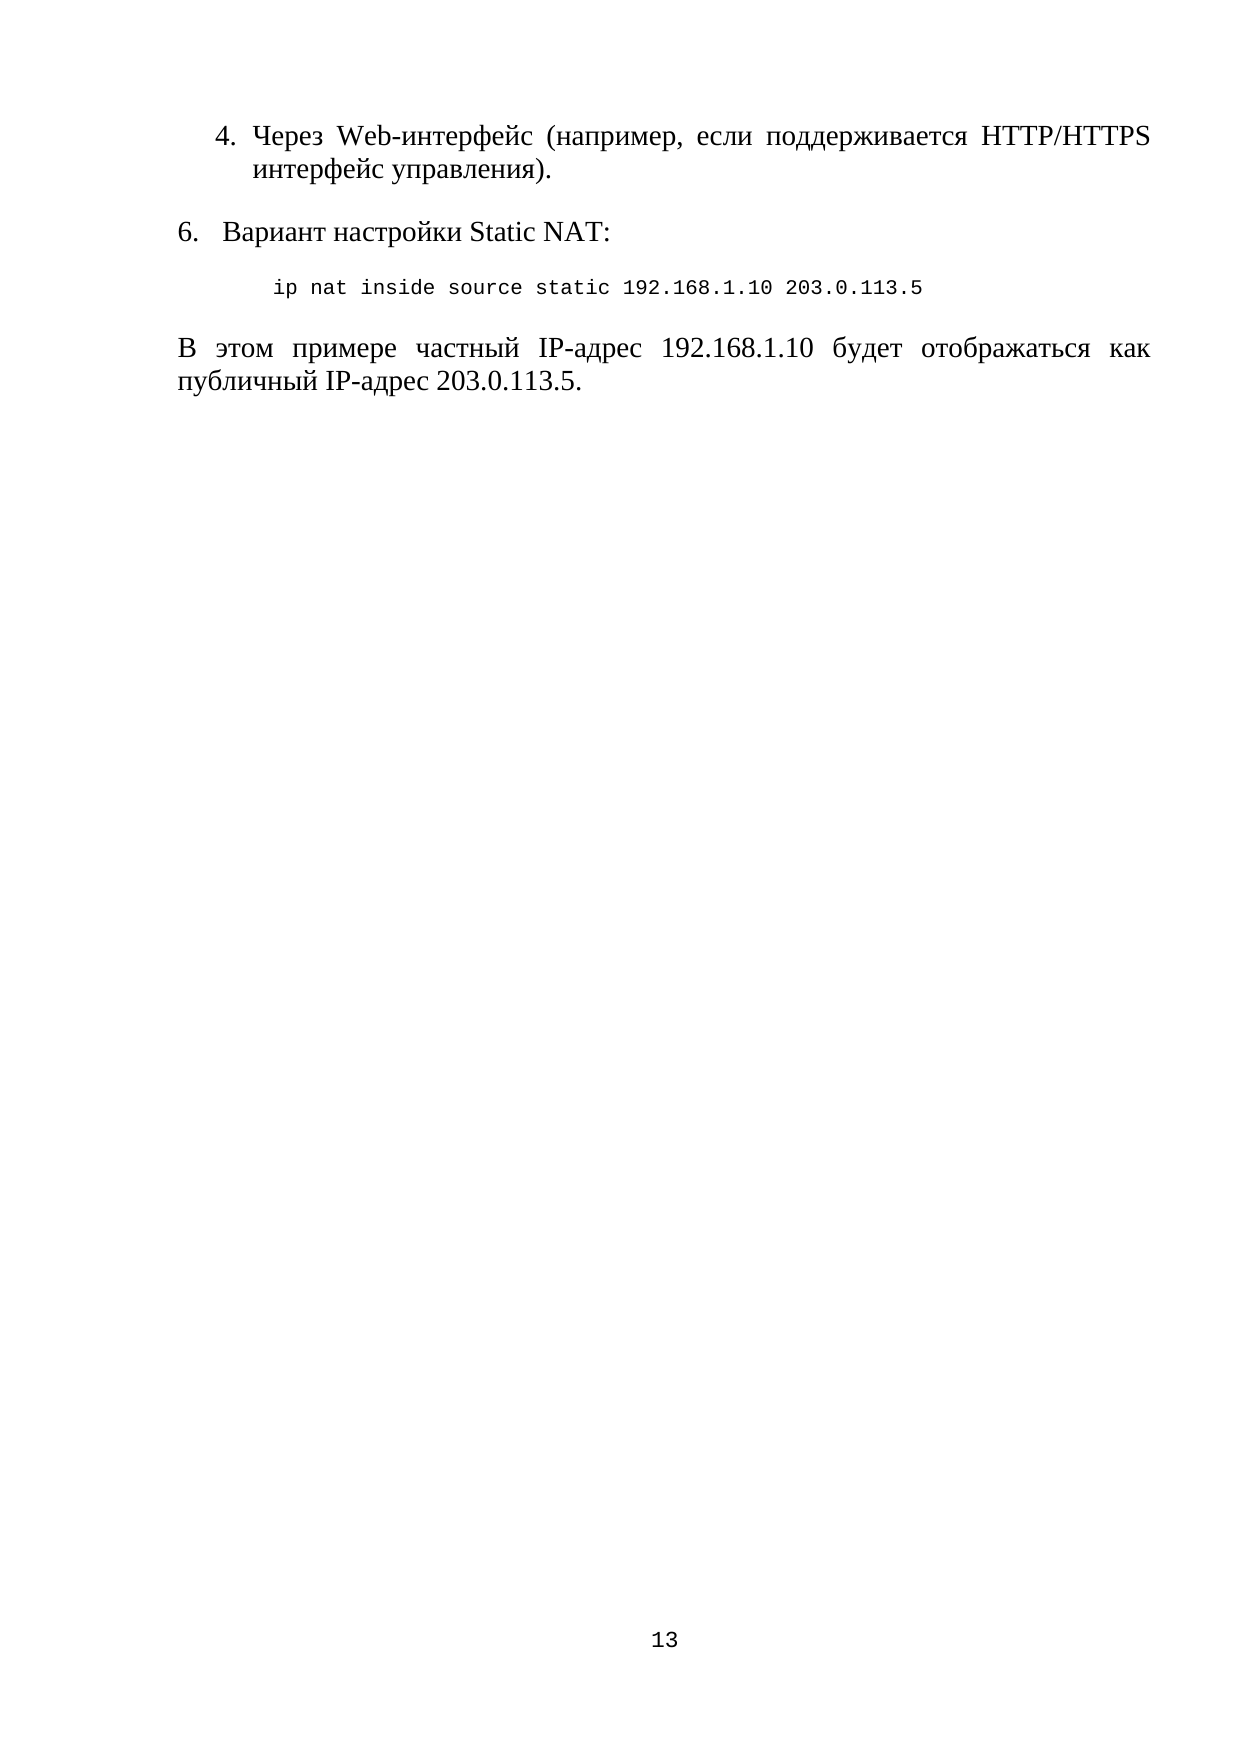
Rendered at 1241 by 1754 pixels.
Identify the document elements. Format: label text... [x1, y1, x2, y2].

text В этом примере частный IP-адрес 192.168.1.10 будет отображаться как публичный IP-адрес 203.0.113.5. [177, 330, 1152, 397]
list Вариант настройки Static NAT: [177, 214, 1152, 248]
list Через Web-интерфейс (например, если поддерживается HTTP/HTTPS интерфейс управления). [215, 118, 1152, 185]
text ip nat inside source static 192.168.1.10 203.0.113.5 [177, 277, 1152, 301]
